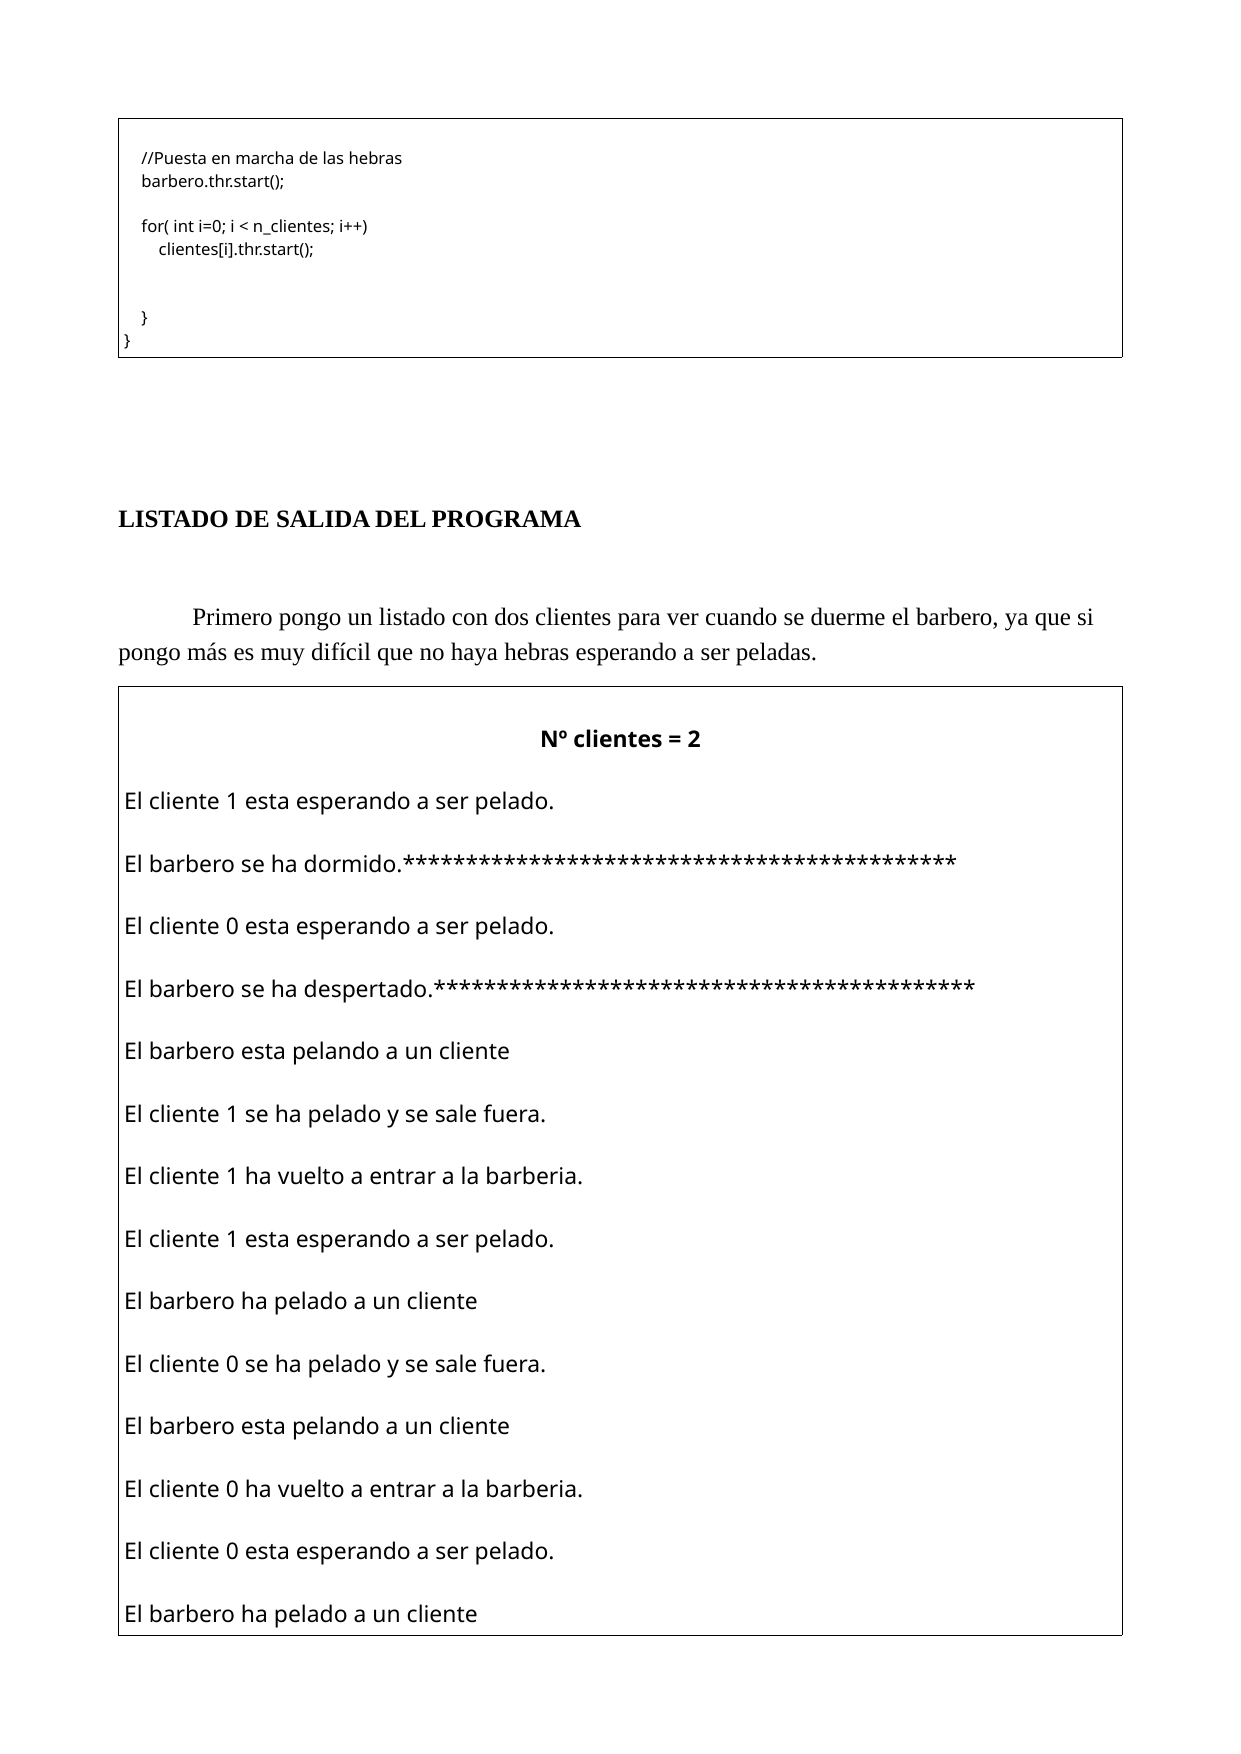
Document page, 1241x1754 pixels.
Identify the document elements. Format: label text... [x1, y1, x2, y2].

table_header Nº clientes = 2 El cliente 1 esta esperando a ser pelado. El barbero se ha dormido.******************************************** El cliente 0 esta esperando a ser pelado. El barbero se ha despertado.******************************************* El barbero esta pelando a un cliente El cliente 1 se ha pelado y se sale fuera. El cliente 1 ha vuelto a entrar a la barberia. El cliente 1 esta esperando a ser pelado. El barbero ha pelado a un cliente El cliente 0 se ha pelado y se sale fuera. El barbero esta pelando a un cliente El cliente 0 ha vuelto a entrar a la barberia. El cliente 0 esta esperando a ser pelado. El barbero ha pelado a un cliente [119, 687, 1122, 1635]
text Primero pongo un listado con dos clientes para ver cuando se duerme el barbero, ya que si pongo más es muy difícil que no haya hebras esperando a ser peladas. [118, 602, 1122, 665]
text LISTADO DE SALIDA DEL PROGRAMA [118, 504, 1122, 533]
table_header //Puesta en marcha de las hebras barbero.thr.start(); for( int i=0; i < n_clientes; i++) clientes[i].thr.start(); } } [119, 119, 1122, 357]
